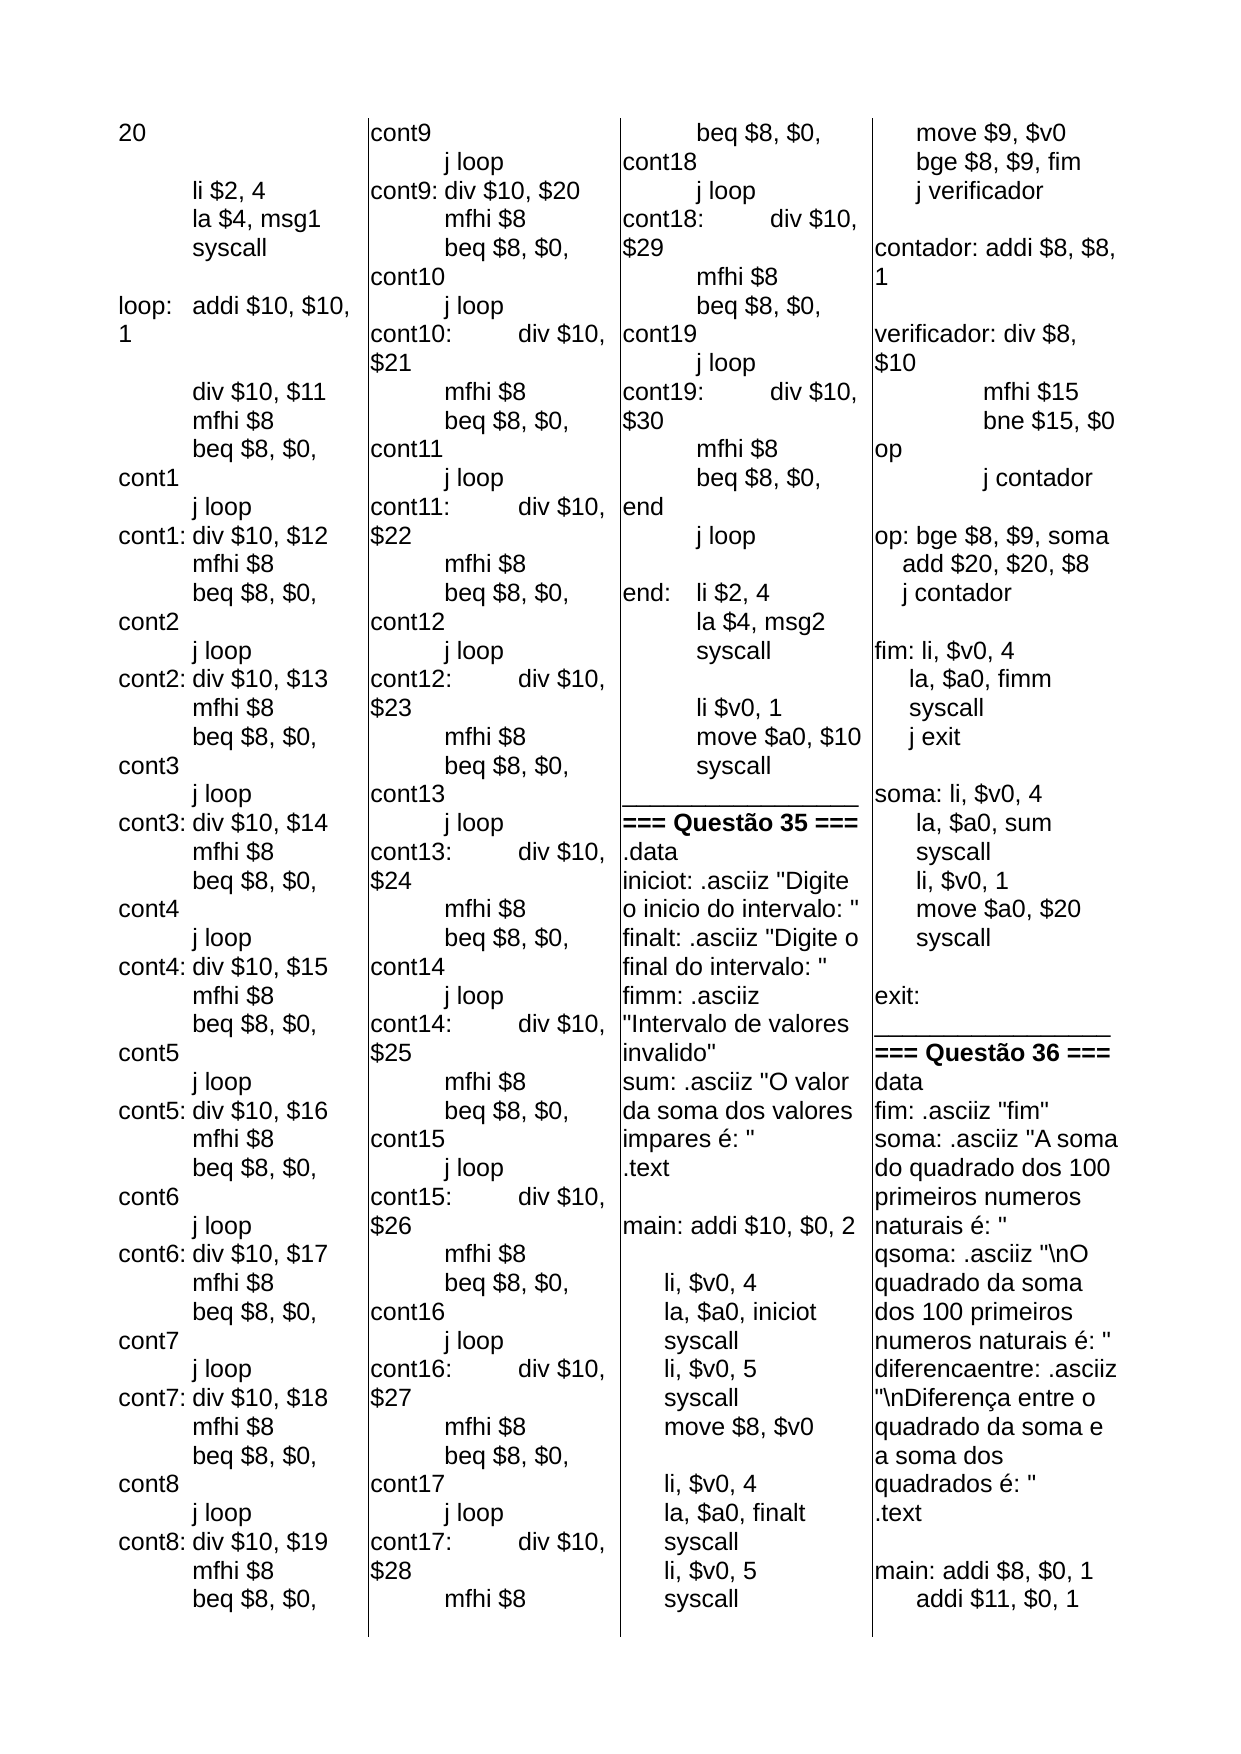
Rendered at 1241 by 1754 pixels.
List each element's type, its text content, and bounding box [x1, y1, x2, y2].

text .data iniciot: .asciiz "Digite o inicio do intervalo: " finalt: .asciiz "Digite o final do intervalo: " fimm: .asciiz "Intervalo de valores invalido" sum: .asciiz "O valor da soma dos valores impares é: " .text main: addi $10, $0, 2 li, $v0, 4 la, $a0, iniciot syscall li, $v0, 5 syscall move $8, $v0 li, $v0, 4 la, $a0, finalt syscall li, $v0, 5 syscall [622, 837, 870, 1613]
text cont9 j loop cont9: div $10, $20 mfhi $8 beq $8, $0, cont10 j loop cont10: div $10, $21 mfhi $8 beq $8, $0, cont11 j loop cont11: div $10, $22 mfhi $8 beq $8, $0, cont12 j loop cont12: div $10, $23 mfhi $8 beq $8, $0, cont13 j loop cont13: div $10, $24 mfhi $8 beq $8, $0, cont14 j loop cont14: div $10, $25 mfhi $8 beq $8, $0, cont15 j loop cont15: div $10, $26 mfhi $8 beq $8, $0, cont16 j loop cont16: div $10, $27 mfhi $8 beq $8, $0, cont17 j loop cont17: div $10, $28 mfhi $8 [370, 118, 618, 1613]
text beq $8, $0, cont18 j loop cont18: div $10, $29 mfhi $8 beq $8, $0, cont19 j loop cont19: div $10, $30 mfhi $8 beq $8, $0, end j loop end: li $2, 4 la $4, msg2 syscall li $v0, 1 move $a0, $10 syscall [622, 118, 870, 779]
text 20 li $2, 4 la $4, msg1 syscall loop: addi $10, $10, 1 div $10, $11 mfhi $8 beq $8, $0, cont1 j loop cont1: div $10, $12 mfhi $8 beq $8, $0, cont2 j loop cont2: div $10, $13 mfhi $8 beq $8, $0, cont3 j loop cont3: div $10, $14 mfhi $8 beq $8, $0, cont4 j loop cont4: div $10, $15 mfhi $8 beq $8, $0, cont5 j loop cont5: div $10, $16 mfhi $8 beq $8, $0, cont6 j loop cont6: div $10, $17 mfhi $8 beq $8, $0, cont7 j loop cont7: div $10, $18 mfhi $8 beq $8, $0, cont8 j loop cont8: div $10, $19 mfhi $8 beq $8, $0, [118, 118, 366, 1613]
text _________________=== Questão 35 === [622, 779, 870, 837]
text _________________=== Questão 36 === [874, 1009, 1122, 1067]
text move $9, $v0 bge $8, $9, fim j verificador contador: addi $8, $8, 1 verificador: div $8, $10 mfhi $15 bne $15, $0 op j contador op: bge $8, $9, soma add $20, $20, $8 j contador fim: li, $v0, 4 la, $a0, fimm syscall j exit soma: li, $v0, 4 la, $a0, sum syscall li, $v0, 1 move $a0, $20 syscall exit: [874, 118, 1122, 1009]
text data fim: .asciiz "fim" soma: .asciiz "A soma do quadrado dos 100 primeiros numeros naturais é: " qsoma: .asciiz "\nO quadrado da soma dos 100 primeiros numeros naturais é: " diferencaentre: .asciiz "\nDiferença entre o quadrado da soma e a soma dos quadrados é: " .text main: addi $8, $0, 1 addi $11, $0, 1 [874, 1067, 1122, 1613]
